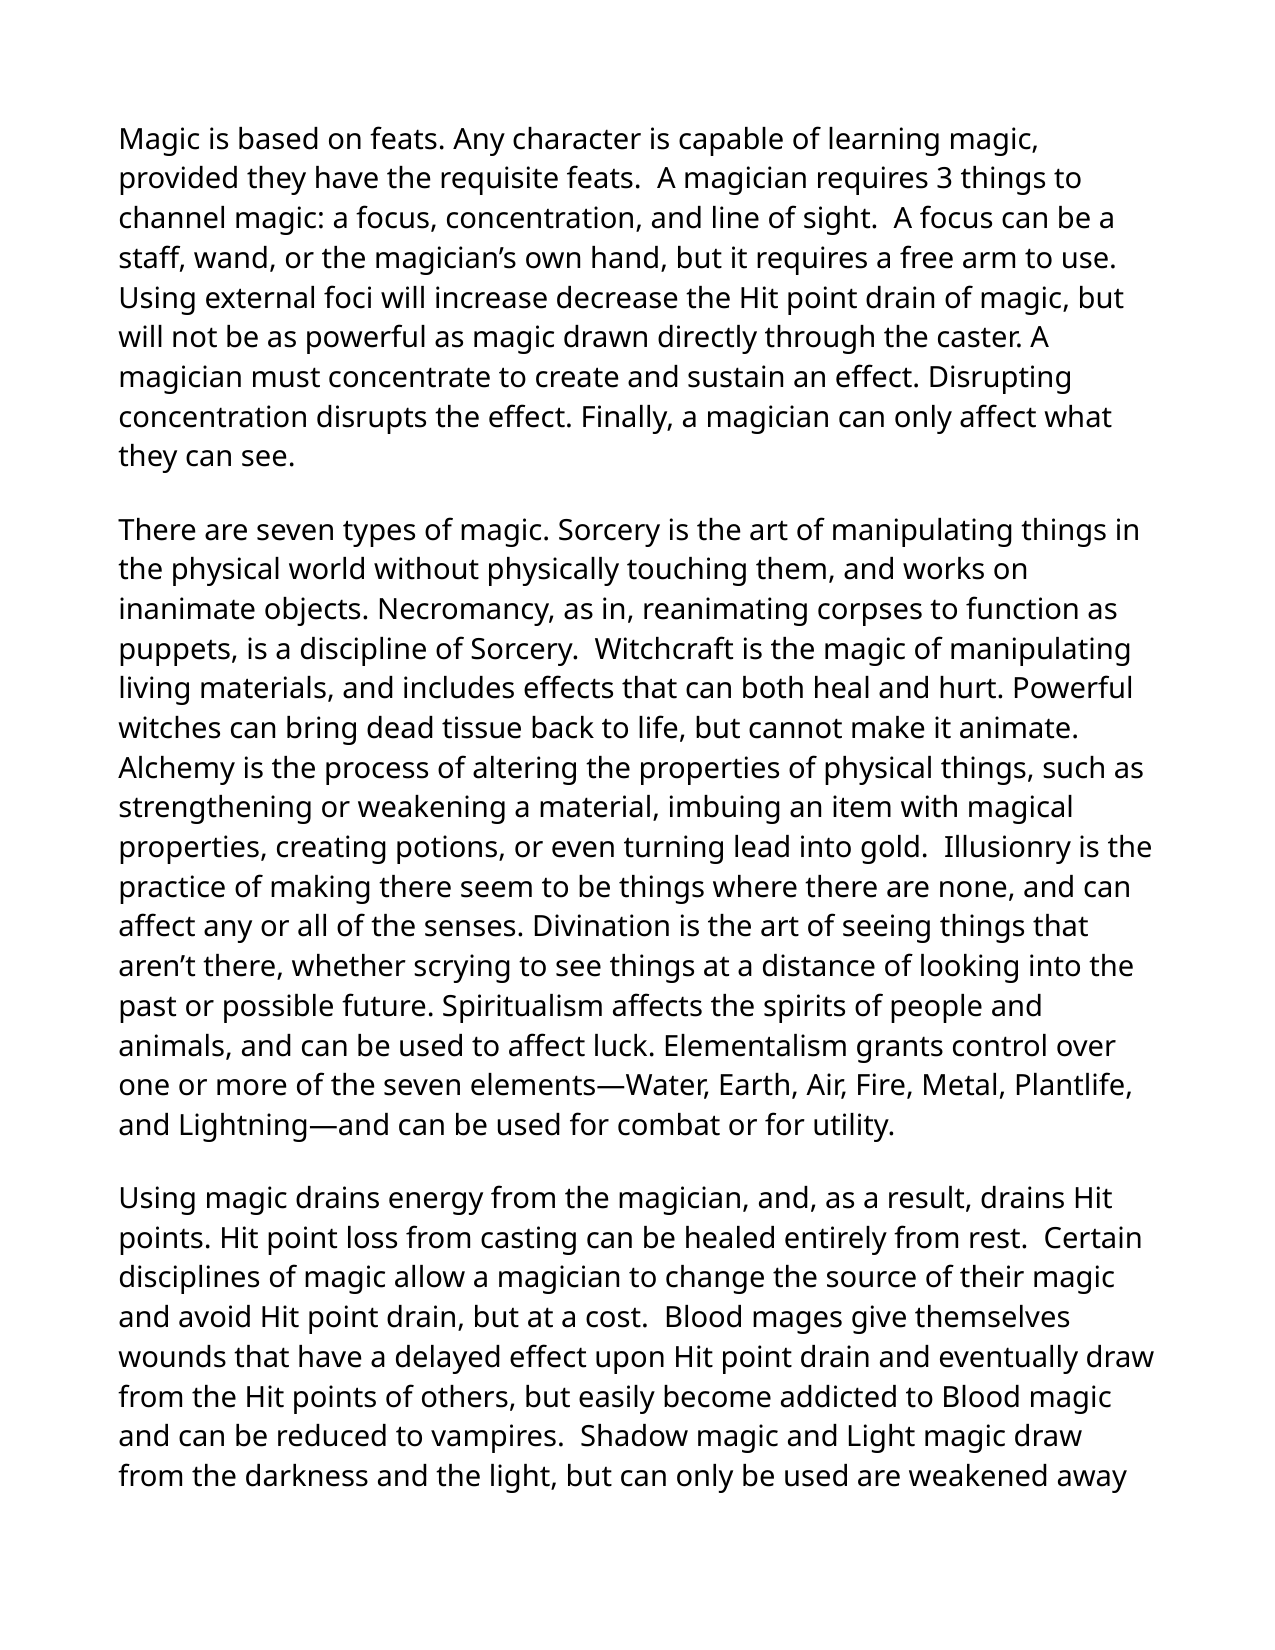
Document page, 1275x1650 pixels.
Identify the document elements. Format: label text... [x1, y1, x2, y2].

text There are seven types of magic. Sorcery is the art of manipulating things in the physical world without physically touching them, and works on inanimate objects. Necromancy, as in, reanimating corpses to function as puppets, is a discipline of Sorcery. Witchcraft is the magic of manipulating living materials, and includes effects that can both heal and hurt. Powerful witches can bring dead tissue back to life, but cannot make it animate. Alchemy is the process of altering the properties of physical things, such as strengthening or weakening a material, imbuing an item with magical properties, creating potions, or even turning lead into gold. Illusionry is the practice of making there seem to be things where there are none, and can affect any or all of the senses. Divination is the art of seeing things that aren’t there, whether scrying to see things at a distance of looking into the past or possible future. Spiritualism affects the spirits of people and animals, and can be used to affect luck. Elementalism grants control over one or more of the seven elements—Water, Earth, Air, Fire, Metal, Plantlife, and Lightning—and can be used for combat or for utility. [118, 509, 1157, 1144]
text Magic is based on feats. Any character is capable of learning magic, provided they have the requisite feats. A magician requires 3 things to channel magic: a focus, concentration, and line of sight. A focus can be a staff, wand, or the magician’s own hand, but it requires a free arm to use. Using external foci will increase decrease the Hit point drain of magic, but will not be as powerful as magic drawn directly through the caster. A magician must concentrate to create and sustain an effect. Disrupting concentration disrupts the effect. Finally, a magician can only affect what they can see. [118, 118, 1157, 475]
text Using magic drains energy from the magician, and, as a result, drains Hit points. Hit point loss from casting can be healed entirely from rest. Certain disciplines of magic allow a magician to change the source of their magic and avoid Hit point drain, but at a cost. Blood mages give themselves wounds that have a delayed effect upon Hit point drain and eventually draw from the Hit points of others, but easily become addicted to Blood magic and can be reduced to vampires. Shadow magic and Light magic draw from the darkness and the light, but can only be used are weakened away [118, 1177, 1157, 1495]
